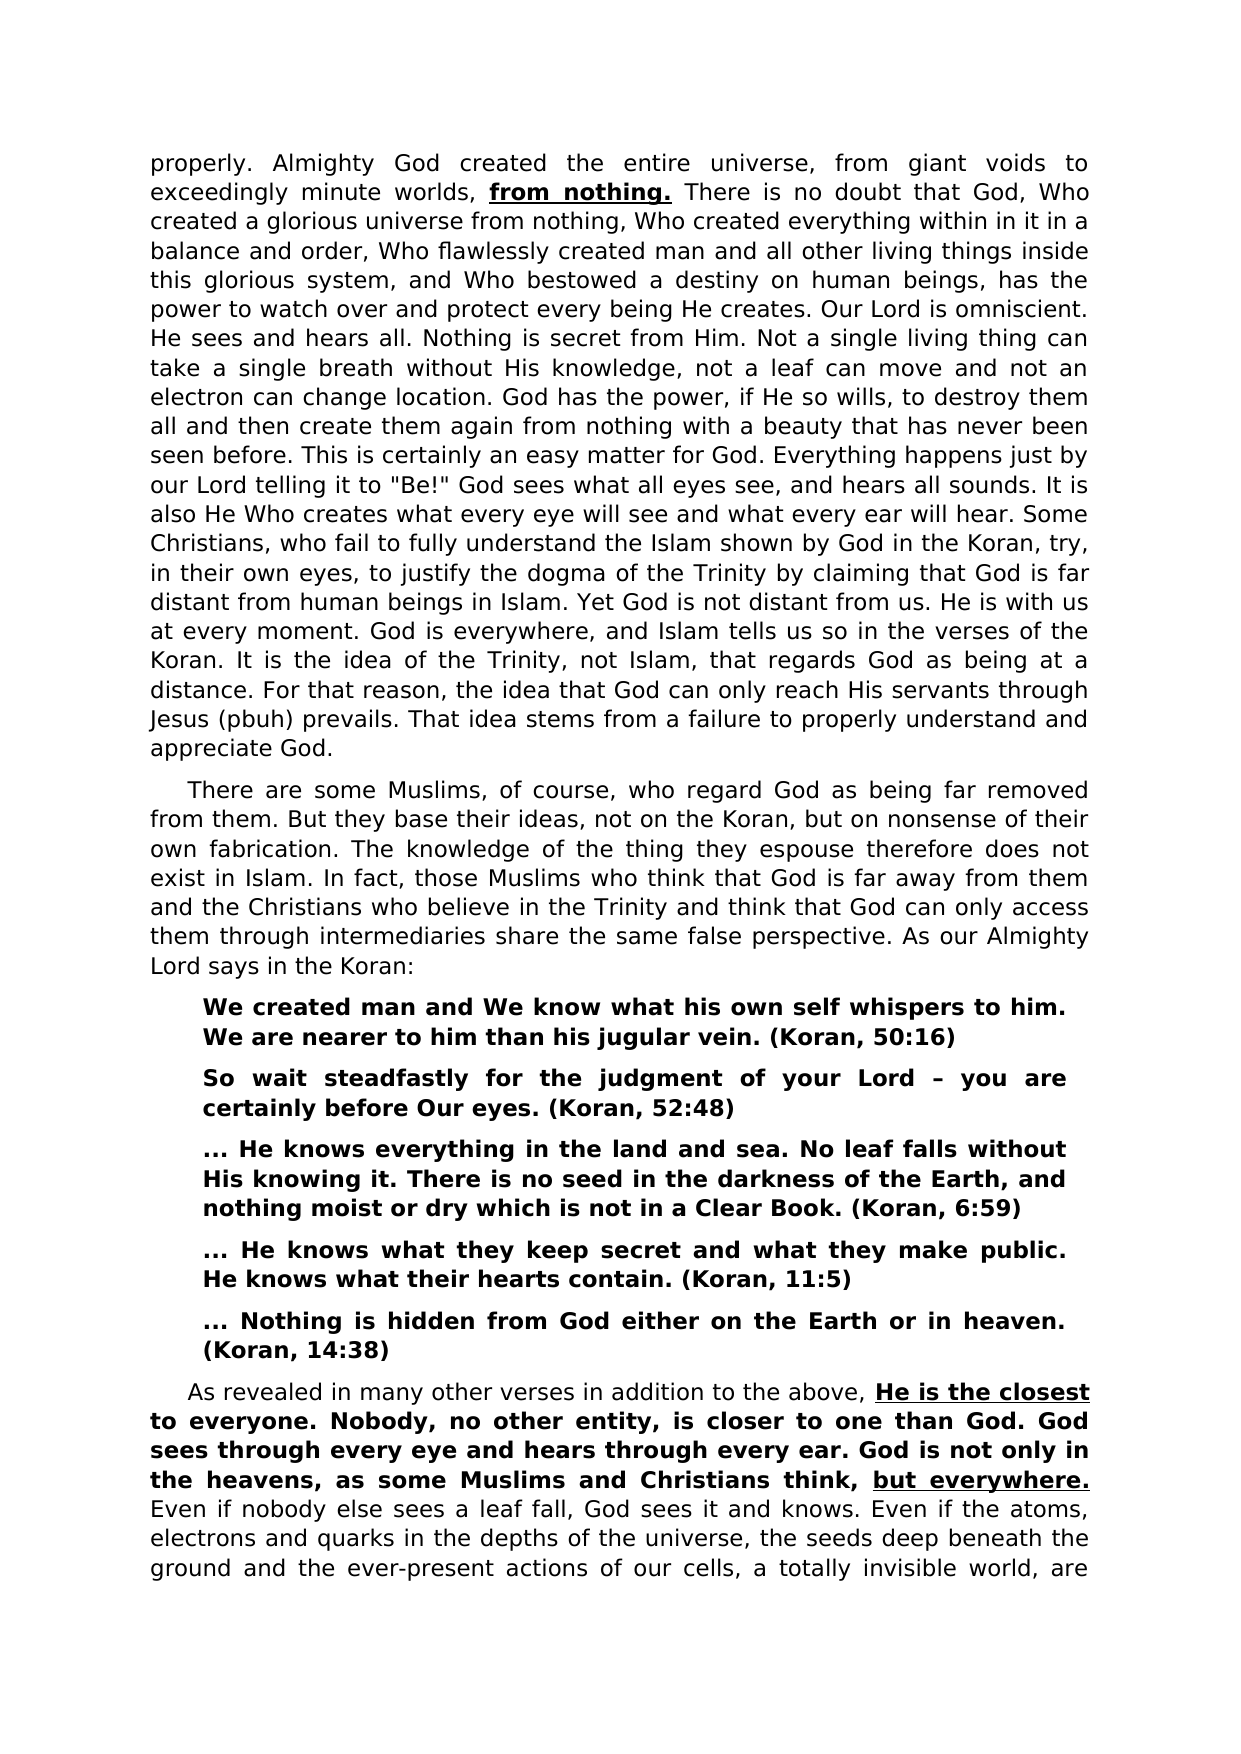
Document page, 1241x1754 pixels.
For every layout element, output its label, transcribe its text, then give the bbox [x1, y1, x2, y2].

text We created man and We know what his own self whispers to him. We are nearer to him than his jugular vein. (Koran, 50:16) [202, 994, 1068, 1051]
text ... He knows everything in the land and sea. No leaf falls without His knowing it. There is no seed in the darkness of the Earth, and nothing moist or dry which is not in a Clear Book. (Koran, 6:59) [202, 1137, 1068, 1222]
text As revealed in many other verses in addition to the above, He is the closest to everyone. Nobody, no other entity, is closer to one than God. God sees through every eye and hears through every ear. God is not only in the heavens, as some Muslims and Christians think, but everywhere. Even if nobody else sees a leaf fall, God sees it and knows. Even if the atoms, electrons and quarks in the depths of the universe, the seeds deep beneath the ground and the ever-present actions of our cells, a totally invisible world, are [150, 1379, 1090, 1581]
text properly. Almighty God created the entire universe, from giant voids to exceedingly minute worlds, from nothing. There is no doubt that God, Who created a glorious universe from nothing, Who created everything within in it in a balance and order, Who flawlessly created man and all other living things inside this glorious system, and Who bestowed a destiny on human beings, has the power to watch over and protect every being He creates. Our Lord is omniscient. He sees and hears all. Nothing is secret from Him. Not a single living thing can take a single breath without His knowledge, not a leaf can move and not an electron can change location. God has the power, if He so wills, to destroy them all and then create them again from nothing with a beauty that has never been seen before. This is certainly an easy matter for God. Everything happens just by our Lord telling it to "Be!" God sees what all eyes see, and hears all sounds. It is also He Who creates what every eye will see and what every ear will hear. Some Christians, who fail to fully understand the Islam shown by God in the Koran, try, in their own eyes, to justify the dogma of the Trinity by claiming that God is far distant from human beings in Islam. Yet God is not distant from us. He is with us at every moment. God is everywhere, and Islam tells us so in the verses of the Koran. It is the idea of the Trinity, not Islam, that regards God as being at a distance. For that reason, the idea that God can only reach His servants through Jesus (pbuh) prevails. That idea stems from a failure to properly understand and appreciate God. [150, 150, 1090, 762]
text There are some Muslims, of course, who regard God as being far removed from them. But they base their ideas, not on the Koran, but on nonsense of their own fabrication. The knowledge of the thing they espouse therefore does not exist in Islam. In fact, those Muslims who think that God is far away from them and the Christians who believe in the Trinity and think that God can only access them through intermediaries share the same false perspective. As our Almighty Lord says in the Koran: [150, 777, 1090, 979]
text ... He knows what they keep secret and what they make public. He knows what their hearts contain. (Koran, 11:5) [202, 1237, 1068, 1293]
text ... Nothing is hidden from God either on the Earth or in heaven. (Koran, 14:38) [202, 1308, 1068, 1364]
text So wait steadfastly for the judgment of your Lord – you are certainly before Our eyes. (Koran, 52:48) [202, 1066, 1068, 1122]
